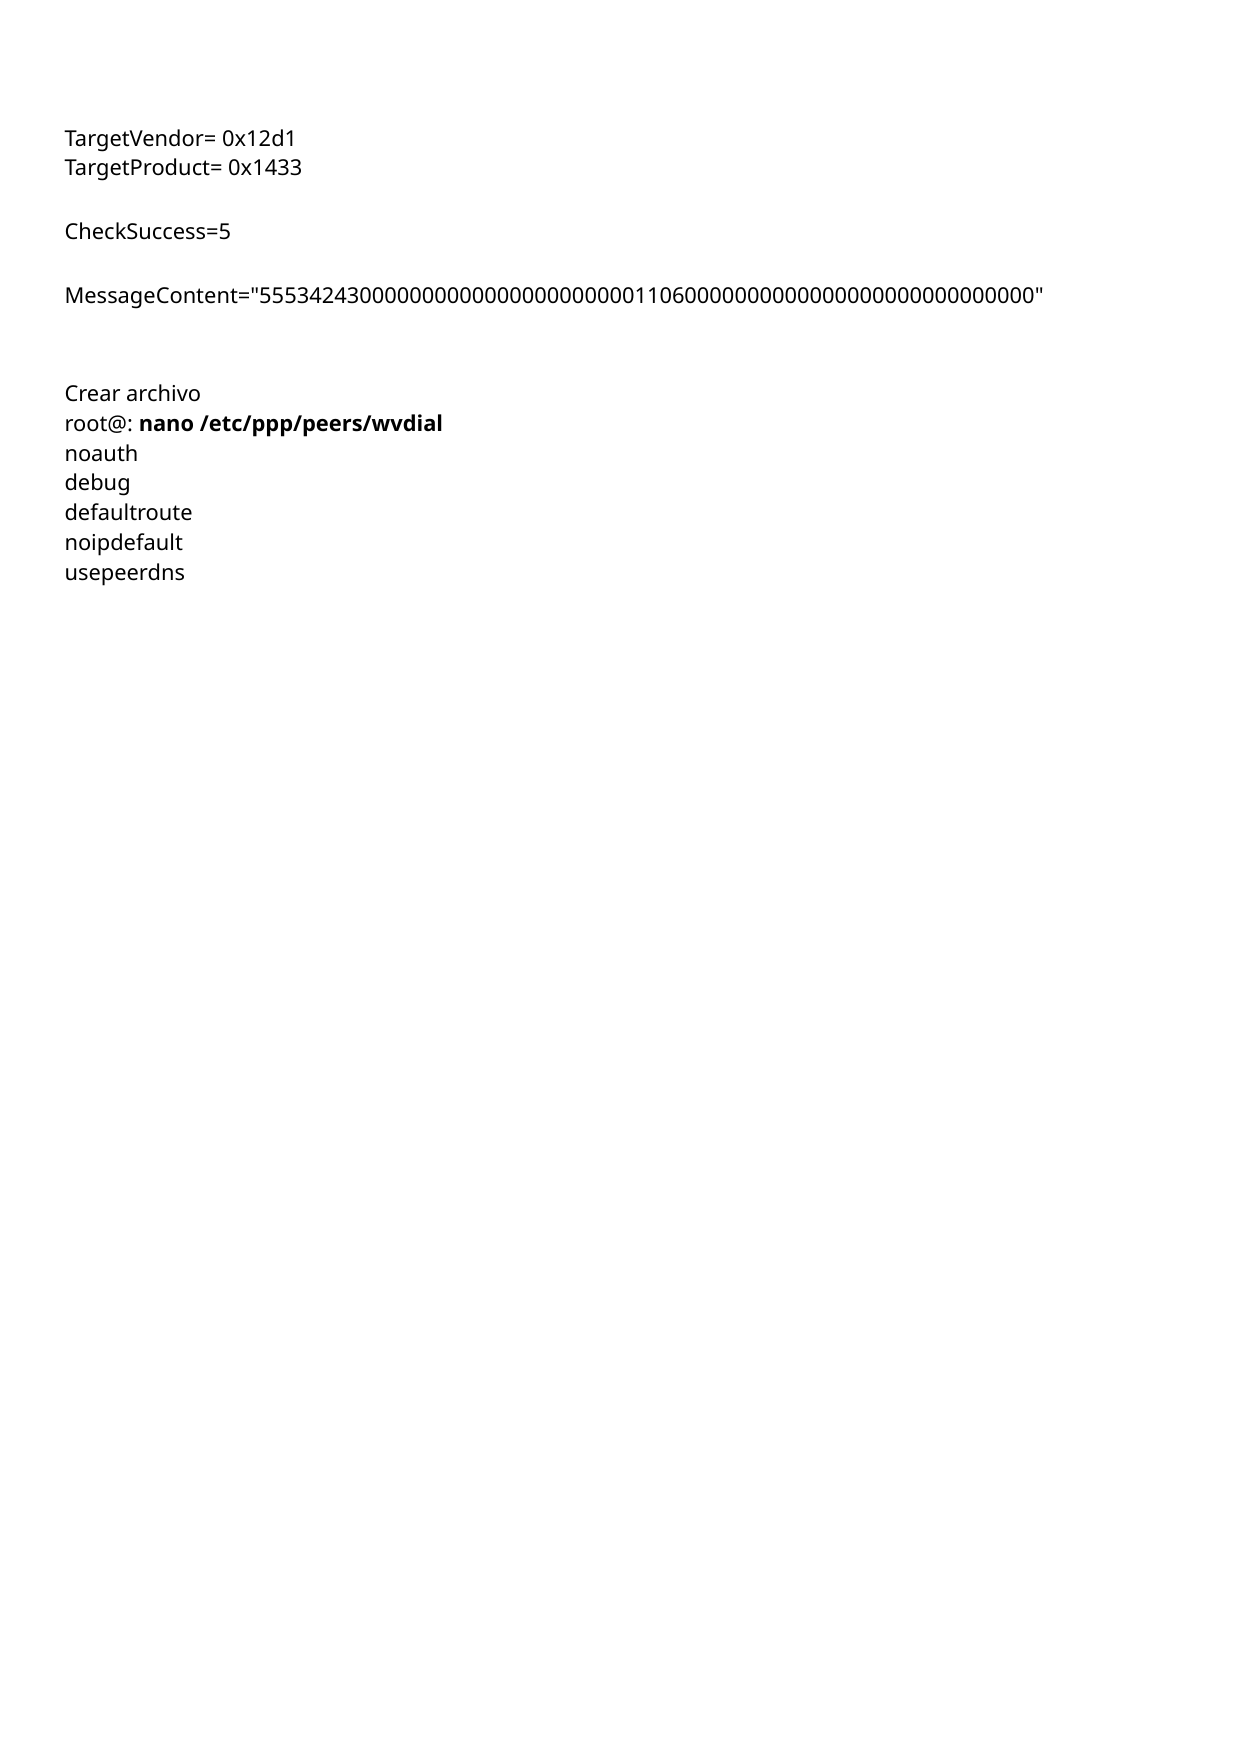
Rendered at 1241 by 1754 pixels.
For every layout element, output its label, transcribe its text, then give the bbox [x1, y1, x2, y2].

text TargetProduct= 0x1433 [64, 152, 1160, 182]
text debug [64, 467, 1160, 497]
text root@: nano /etc/ppp/peers/wvdial [64, 408, 1160, 438]
text CheckSuccess=5 [64, 216, 1160, 246]
text noauth [64, 438, 1160, 467]
text defaultroute [64, 497, 1160, 527]
text TargetVendor= 0x12d1 [64, 123, 1160, 152]
text MessageContent="55534243000000000000000000000011060000000000000000000000000000" [64, 280, 1160, 310]
text noipdefault [64, 527, 1160, 557]
text usepeerdns [64, 557, 1160, 587]
text Crear archivo [64, 378, 1160, 408]
